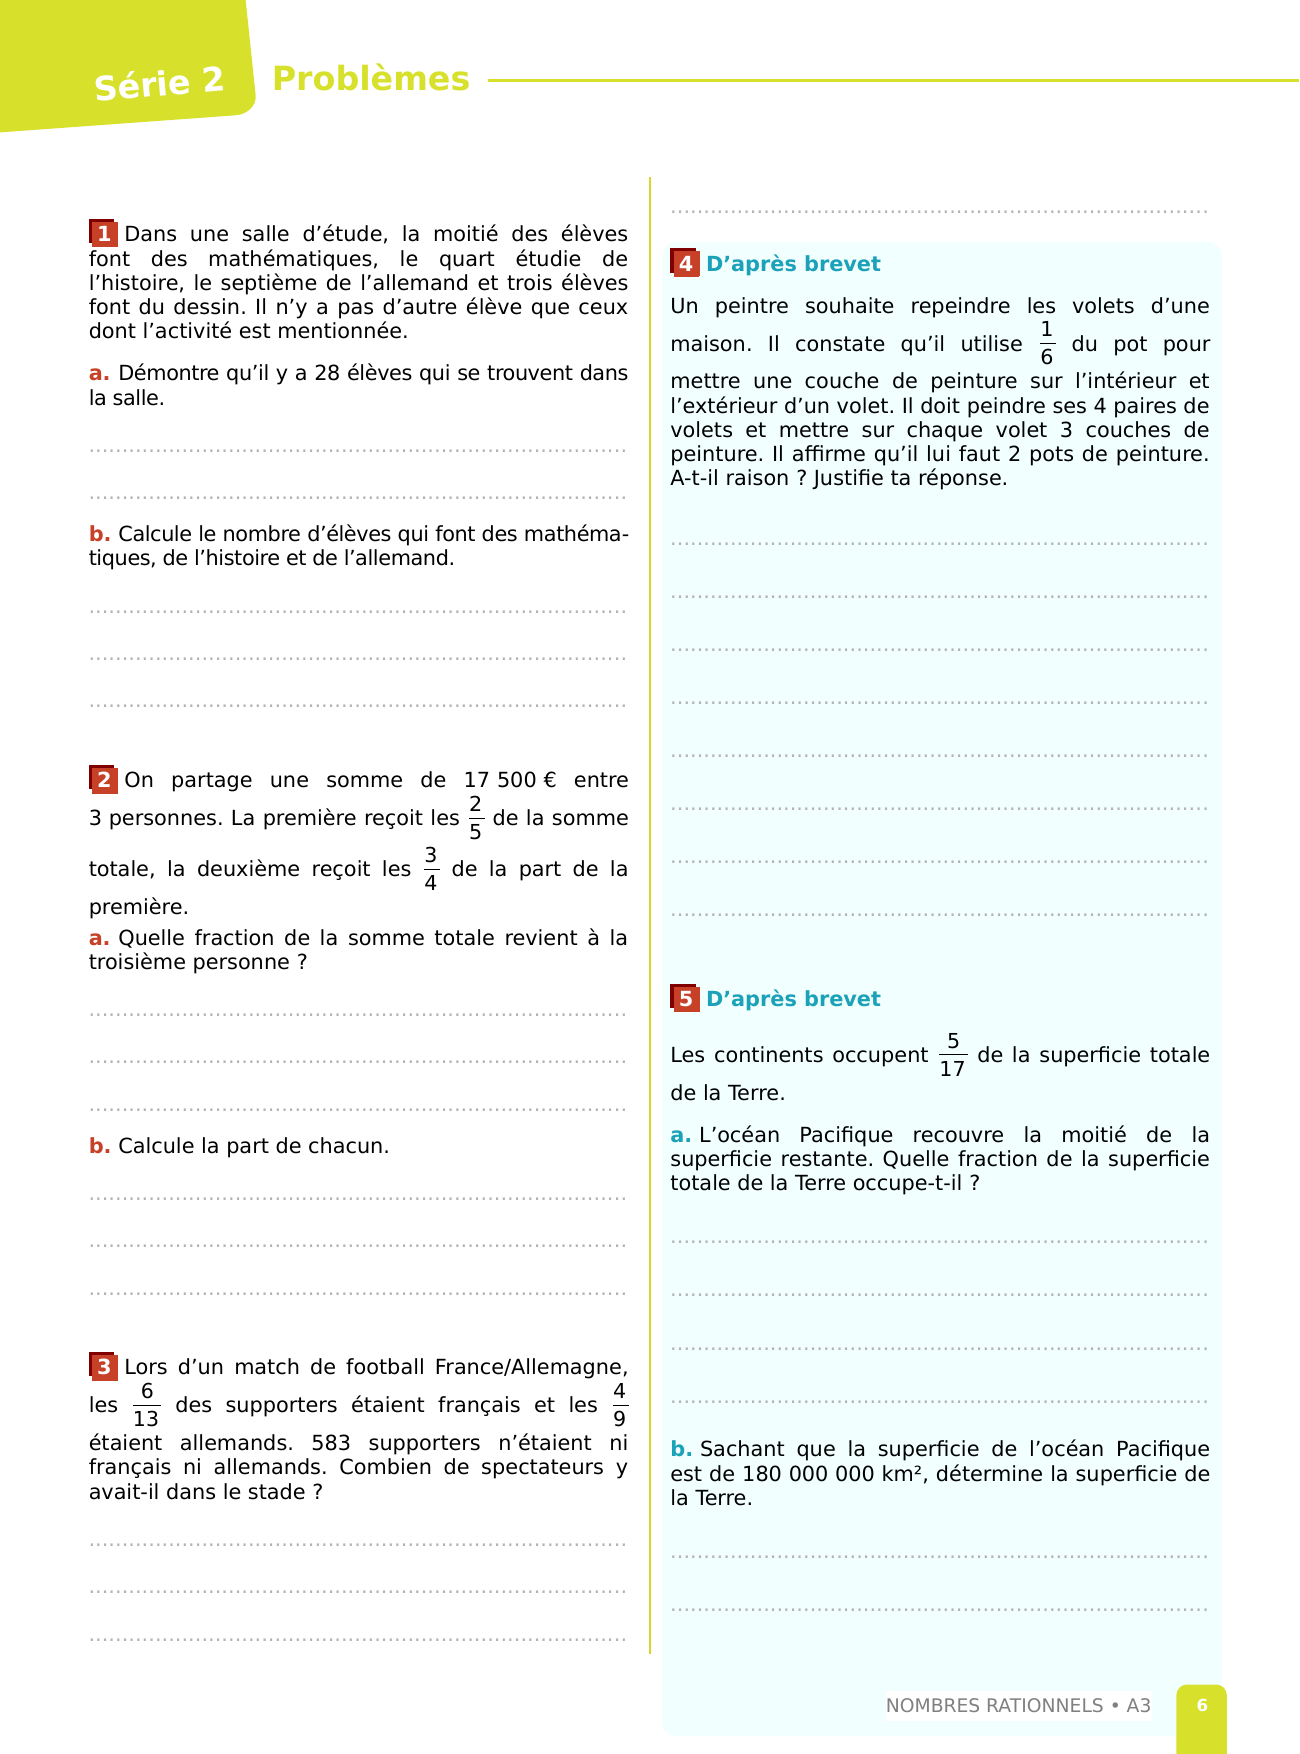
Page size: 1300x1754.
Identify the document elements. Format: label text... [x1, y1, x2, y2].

list Démontre qu’il y a 28 élèves qui se trouvent dans la salle. [88, 361, 629, 410]
list Calcule la part de chacun. [88, 1134, 629, 1158]
subtitle Lors d’un match de football France/Allemagne, les des supporters étaient français et les étaient allemands. 583 supporters n’étaient ni français ni allemands. Combien de spectateurs y avait-il dans le stade ? [88, 1352, 629, 1504]
list Quelle fraction de la somme totale revient à la troisième personne ? [88, 926, 629, 974]
subtitle Dans une salle d’étude, la moitié des élèves font des mathématiques, le quart étudie de l’histoire, le septième de l’allemand et trois élèves font du dessin. Il n’y a pas d’autre élève que ceux dont l’activité est mentionnée. [88, 218, 629, 344]
list Calcule le nombre d’élèves qui font des mathéma­tiques, de l’histoire et de l’allemand. [88, 522, 629, 571]
subtitle On partage une somme de 17 500 € entre 3 personnes. La première reçoit les de la somme totale, la deuxième reçoit les de la part de la première. [88, 764, 629, 919]
